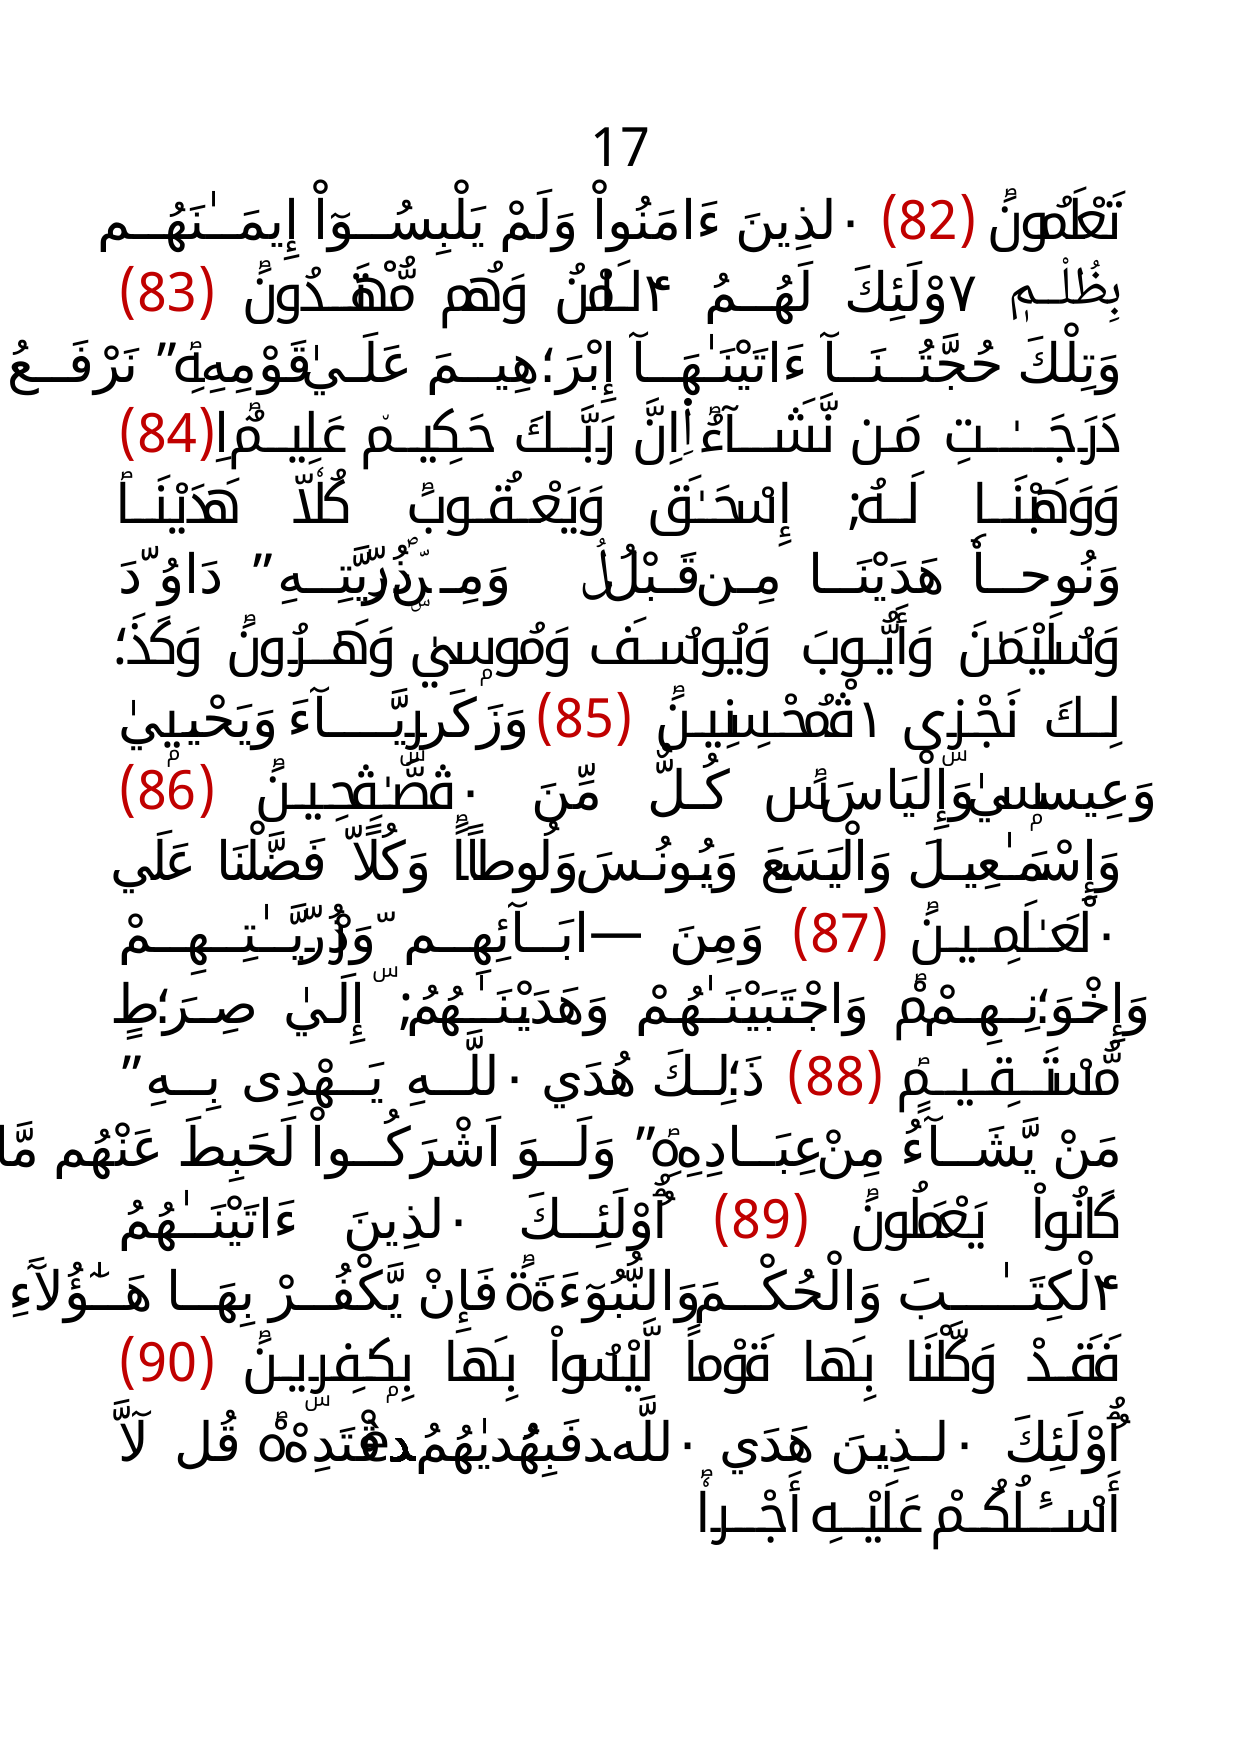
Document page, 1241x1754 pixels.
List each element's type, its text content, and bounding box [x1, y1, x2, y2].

text 17 [118, 118, 1122, 189]
text تَعْلَمُونَؐ (82) ۰لذِينَ ءَامَنُواْ وَلَمْ يَلْبِسُــوٓاْ إِيمَــٰنَهُــم بِظُلْــمٖ ۷وْلَئِكَ لَهُــمُ ۴لاَمْنُ وَهُم مُّهْتَــدُونَؐ (83) وَتِلْكَ حُجَّتُــنَــآ ءَاتَيْنَـٰهَــآ إِبْرَ؛هِيــمَ عَلَـيٰ قَوْمِهِؐ” نَرْفَــعُ دَرَجَـــٰــتِ مَـن نَّشَــــآءُؐ اِ۬نَّ رَبَّــكَ حَكِيــم٘ عَلِيــمٌؐ (84) وَوَهَبْنَــا لَــهُ; إِسْحَـٰقَ وَيَعْــقُــوبَؐ كُلٗاّ هَدَيْنَــاؐ وَنُوحــاٗ هَدَيْنَــا مِـن قَـبْلُؐ وَمِـن ذُرّۣيَّتِــهِ” دَاوُﹼدَ وَسُلَيْمَـٰنَ وَأَيُّـوبَ وَيُوسُــفَ وَمُوسۭيٰ وَهَـٰــرُونَؐ وَكَذَ؛لِــكَ نَجْزۣى ۱ڤْمُحْسِنِيـنَؐ (85) وَزَكَرۣيَّــــآءَ وَيَحْيۭيٰ وَعِيسۭيٰ وَإِلْيَاسَؐ كُـلٌّ مِّنَ ۰ڤصَّـٰڤِحِيـنَؐ (86) وَإِسْمَــٰعِيـلَ وَالْيَسَعَ وَيُونُـسَ وَلُوطاًؐ وَكُلًاّ فَضَّلْنَا عَلَي ۰لْعَــٰلَمِــيـنَؐ (87) وَمِنَ —ابَــآئِهِــمْ وَذُرّۣيَّــٰتِــهِــمْ وَإِخْوَ؛نِــهِــمْؐ وَاجْتَبَيْنَــٰهُـمْ وَهَدَيْنَــٰـهُمُ; إِلَـيٰ صِــرَ؛طٍ مُّسْتَــقِــيــمٍؐ (88) ذَ؛لِــكَ هُدَي ۰للَّــهِ يَــهْدِى بِــهِ” مَنْ يَّشَــآءُ مِنْ عِبَــادِهِؐ” وَلَــوَ اَشْرَكُــواْ لَحَبِطَ عَنْهُم مَّا كَانُواْ يَعْمَلُونَؐ (89) ٱُوْلَئِــكَ ۰لذِينَ ءَاتَيْنَــٰهُمُ ۴لْكِتَــٰـــبَ وَالْحُكْــمَ وَالنُّبُوٓءَةَؐ فَإِنْ يَّكْفُــرْ بِهَــا هَــٰٓؤُلآَءِ فَقَــدْ وَكَّلْنَا بِهَــا قَوْماً لَّيْسُواْ بِهَــا بِكۭـٰفِـرۣيـنَؐ (90) ٱُوْلَئِكَ ۰لــذِينَ هَدَي ۰للَّهُ فَبِهُدۭيٰهُمُ èقْتَدِهْؐ قُل لٓاَّ أَسْـــَٔـلُكُــمْ عَلَيْــهِ أَجْــراٗؐ [118, 189, 1122, 1554]
